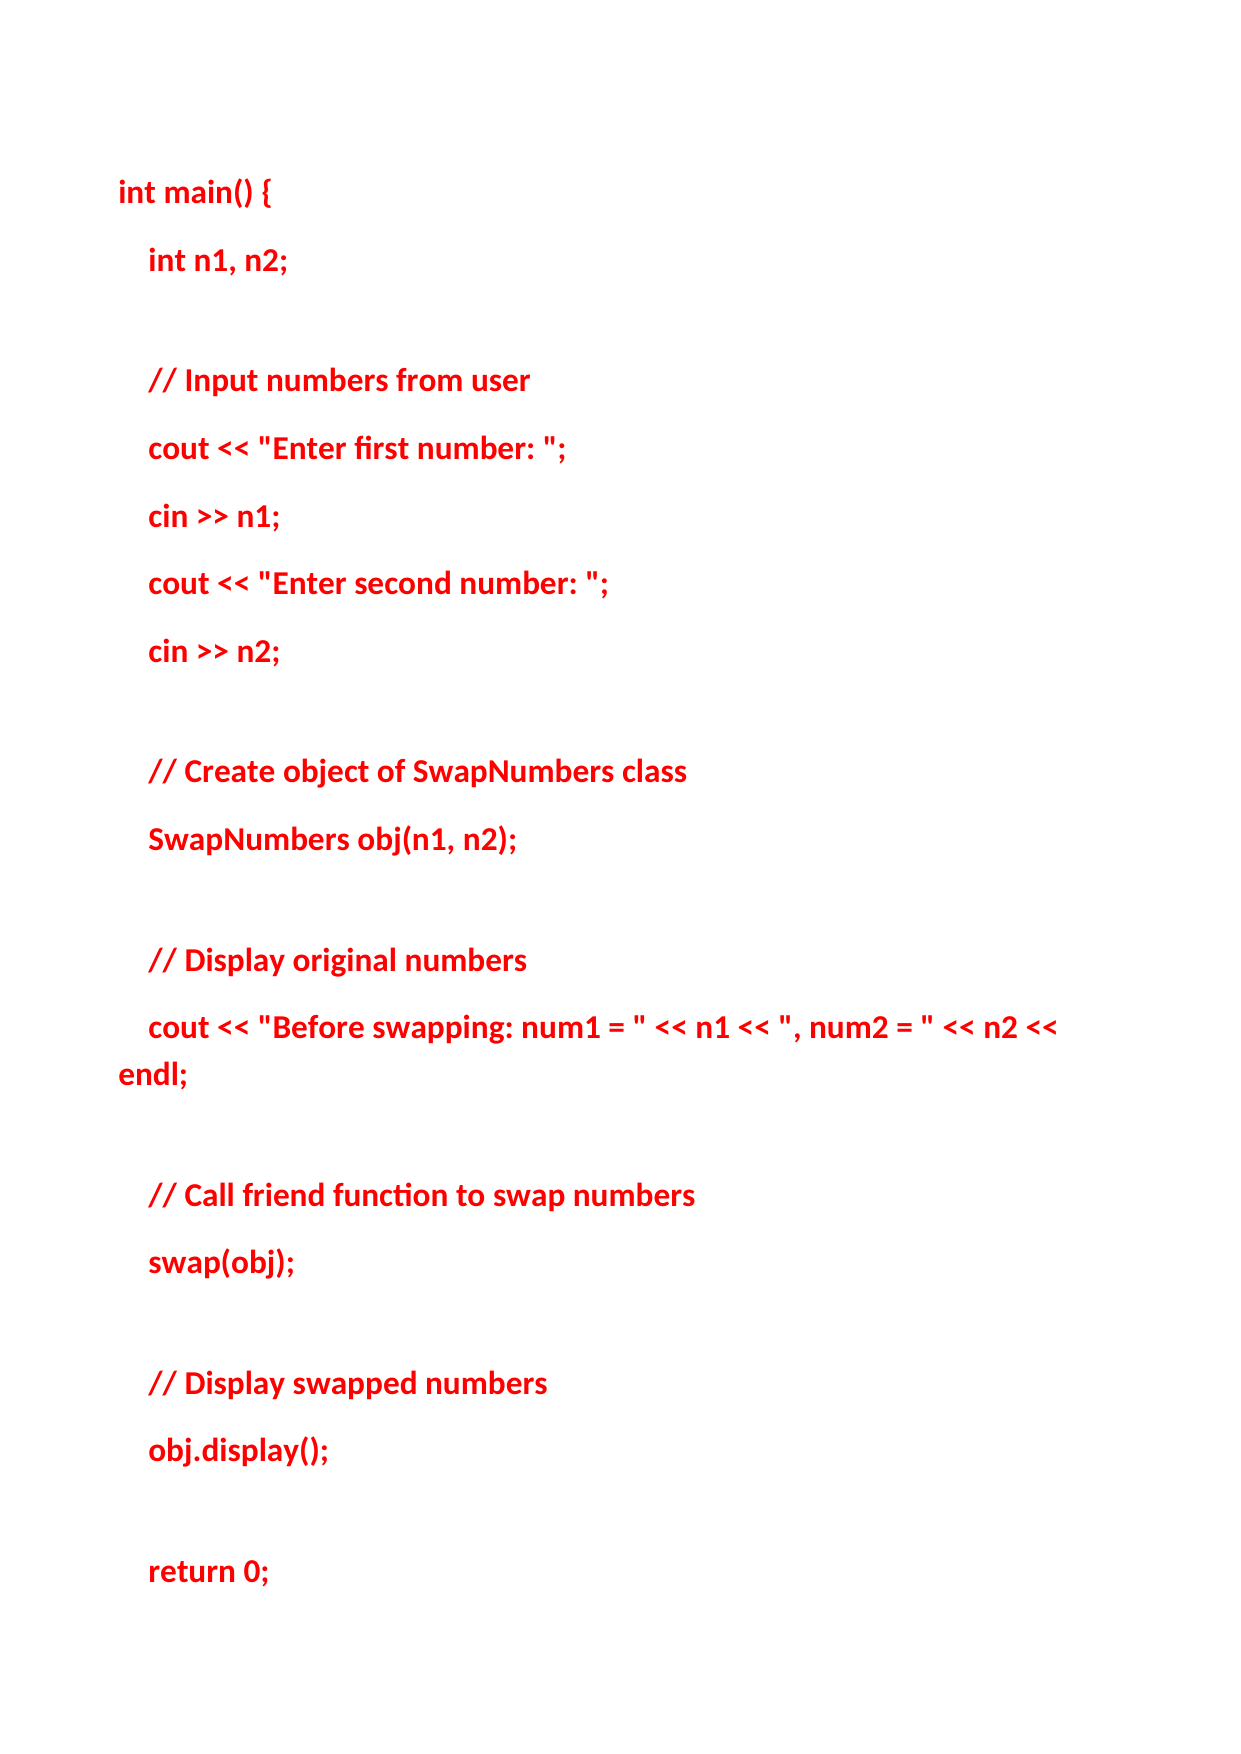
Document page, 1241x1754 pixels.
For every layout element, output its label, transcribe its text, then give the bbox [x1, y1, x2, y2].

text // Call friend function to swap numbers [118, 1174, 1122, 1214]
text // Display swapped numbers [118, 1362, 1122, 1403]
text obj.display(); [118, 1429, 1122, 1470]
text int n1, n2; [118, 239, 1122, 279]
text cin >> n2; [118, 630, 1122, 671]
text return 0; [118, 1550, 1122, 1591]
text swap(obj); [118, 1241, 1122, 1282]
text SwapNumbers obj(n1, n2); [118, 818, 1122, 859]
text cout << "Enter second number: "; [118, 562, 1122, 603]
text // Create object of SwapNumbers class [118, 750, 1122, 791]
text // Display original numbers [118, 939, 1122, 979]
text cout << "Before swapping: num1 = " << n1 << ", num2 = " << n2 << endl; [118, 1006, 1122, 1094]
text cout << "Enter first number: "; [118, 427, 1122, 468]
text int main() { [118, 171, 1122, 212]
text // Input numbers from user [118, 359, 1122, 400]
text cin >> n1; [118, 494, 1122, 535]
